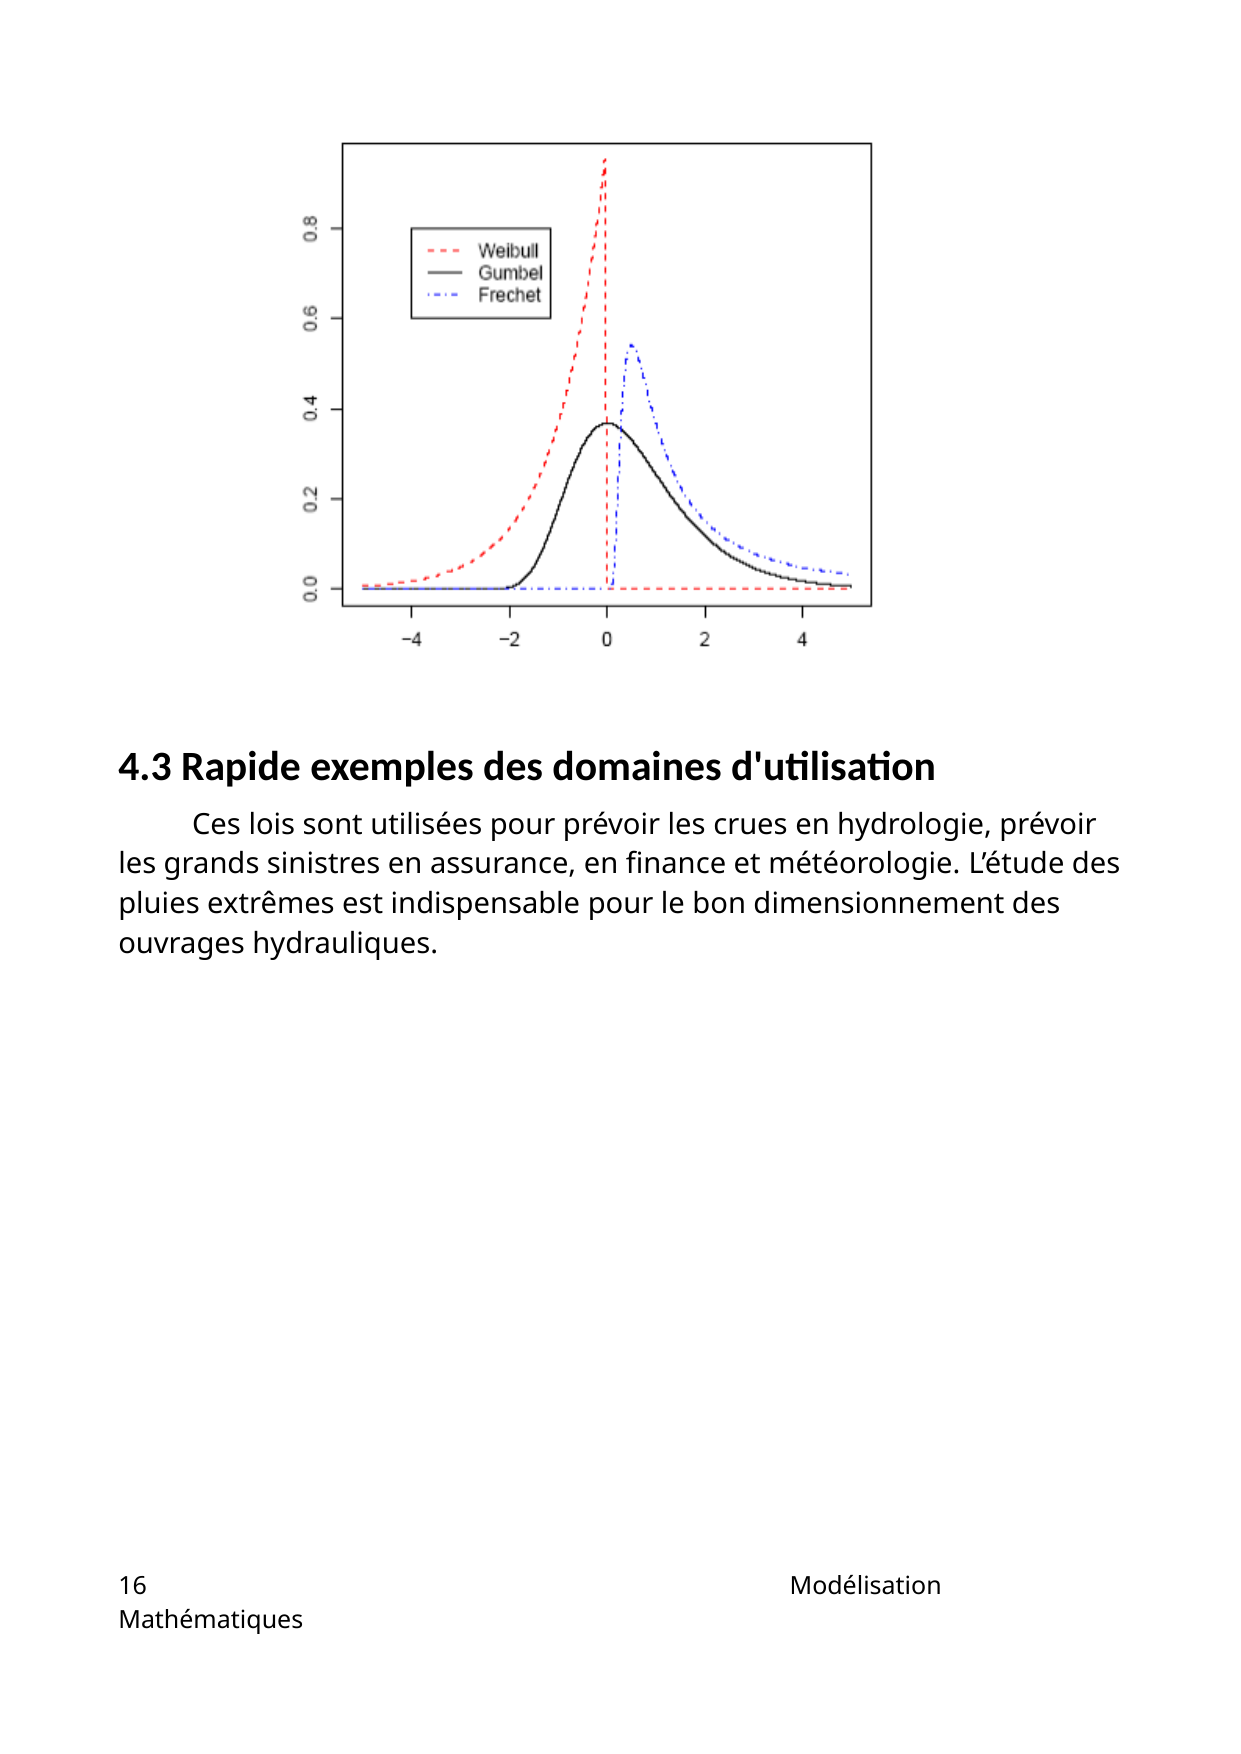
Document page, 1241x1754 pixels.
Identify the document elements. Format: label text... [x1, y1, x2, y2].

text Ces lois sont utilisées pour prévoir les crues en hydrologie, prévoir les grands sinistres en assurance, en finance et météorologie. L’étude des pluies extrêmes est indispensable pour le bon dimensionnement des ouvrages hydrauliques. [118, 803, 1122, 962]
picture [231, 118, 1010, 673]
subtitle 4.3 Rapide exemples des domaines d'utilisation [118, 739, 1122, 790]
